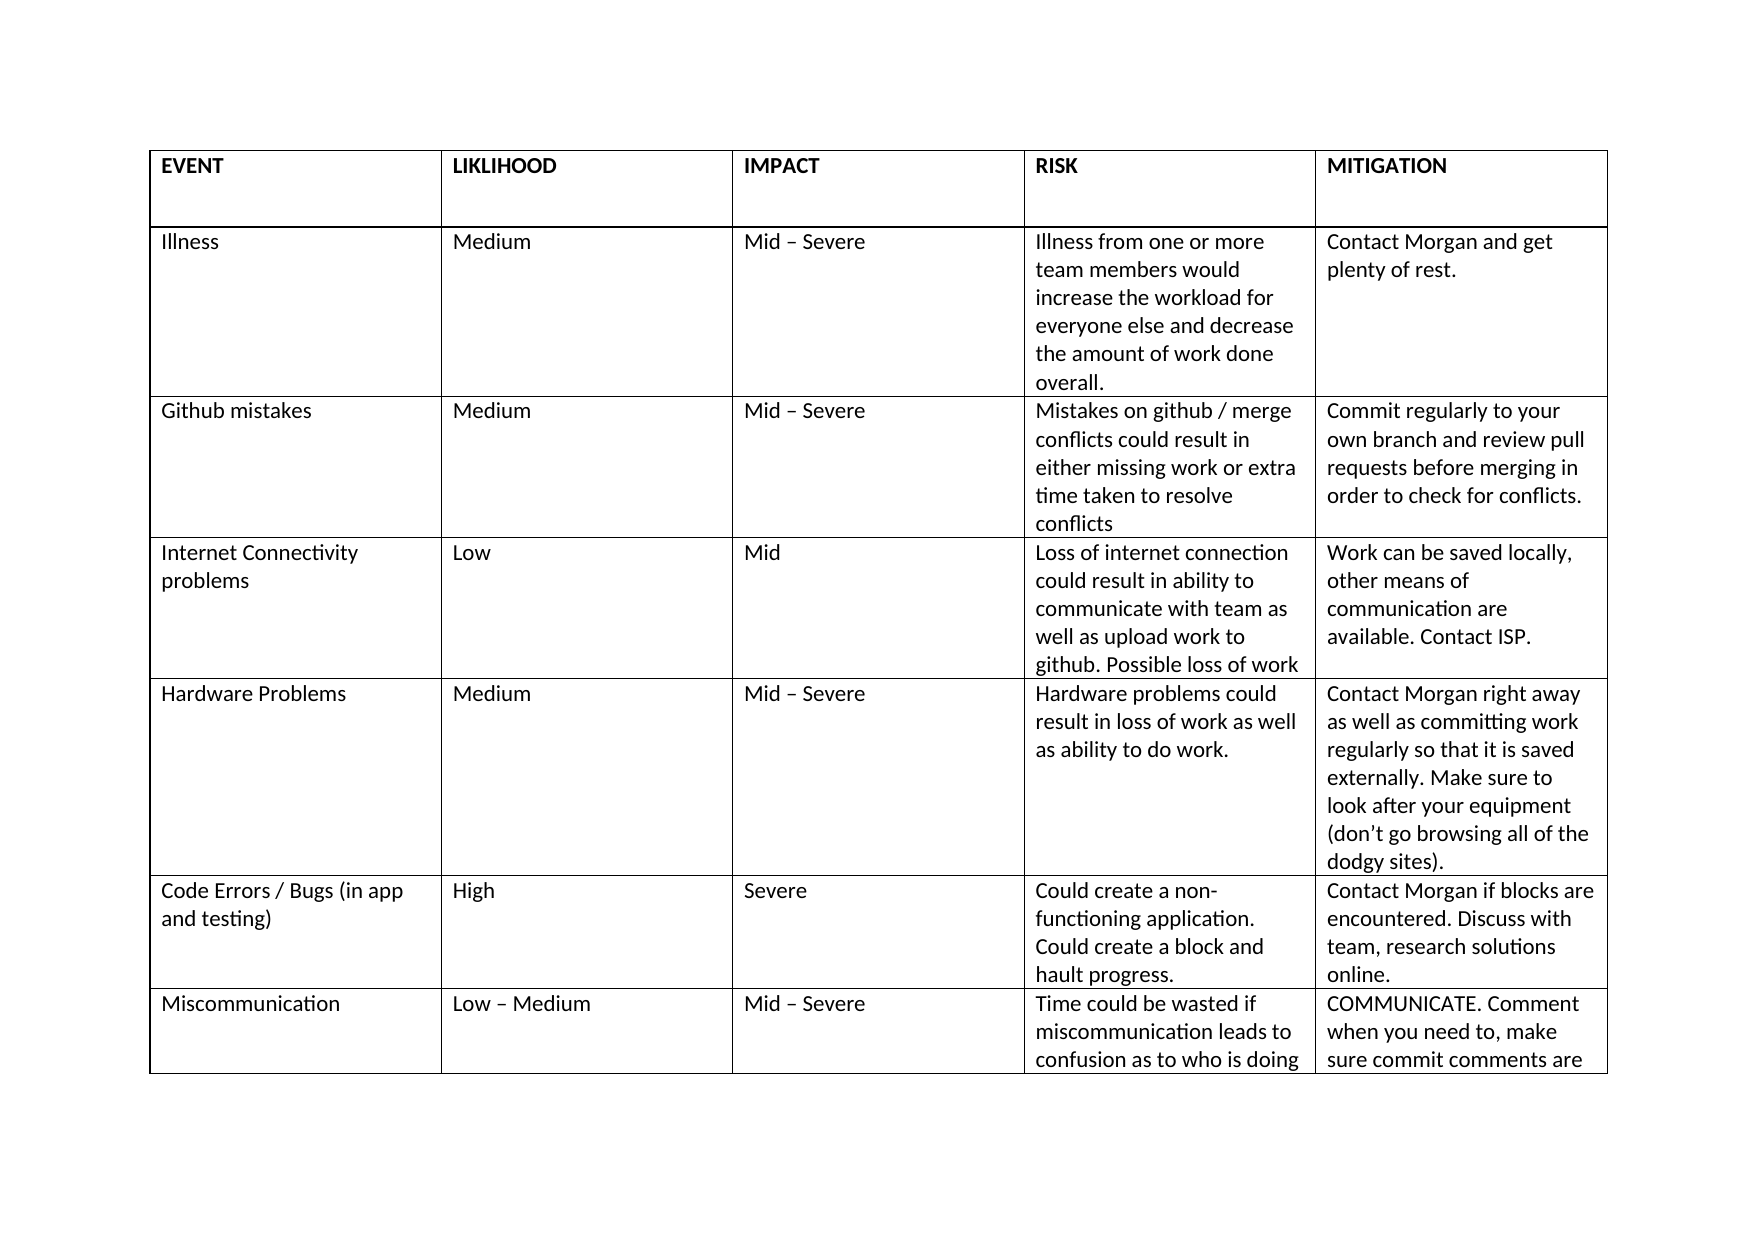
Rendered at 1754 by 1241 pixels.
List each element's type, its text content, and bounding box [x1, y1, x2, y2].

table_cell Mistakes on github / merge conflicts could result in either missing work or extra time taken to resolve conflicts [1025, 397, 1315, 537]
table_cell Hardware problems could result in loss of work as well as ability to do work. [1025, 679, 1315, 875]
table_header RISK [1025, 151, 1315, 226]
table_header LIKLIHOOD [442, 151, 732, 226]
table_header MITIGATION [1316, 151, 1607, 226]
table_cell Commit regularly to your own branch and review pull requests before merging in order to check for conflicts. [1316, 397, 1607, 537]
table_cell Low – Medium [442, 989, 732, 1073]
table_cell Could create a non- functioning application. Could create a block and hault progress. [1025, 876, 1315, 988]
table_header EVENT [151, 151, 441, 226]
table_cell Severe [733, 876, 1024, 988]
table_cell Miscommunication [151, 989, 441, 1073]
table_cell Mid – Severe [733, 228, 1024, 396]
table_cell Medium [442, 397, 732, 537]
table_cell Contact Morgan right away as well as committing work regularly so that it is saved externally. Make sure to look after your equipment (don’t go browsing all of the dodgy sites). [1316, 679, 1607, 875]
table_cell Mid – Severe [733, 989, 1024, 1073]
table_cell Contact Morgan if blocks are encountered. Discuss with team, research solutions online. [1316, 876, 1607, 988]
table_cell High [442, 876, 732, 988]
table_cell COMMUNICATE. Comment when you need to, make sure commit comments are [1316, 989, 1607, 1073]
table_cell Code Errors / Bugs (in app and testing) [151, 876, 441, 988]
table_cell Illness from one or more team members would increase the workload for everyone else and decrease the amount of work done overall. [1025, 228, 1315, 396]
table_cell Loss of internet connection could result in ability to communicate with team as well as upload work to github. Possible loss of work [1025, 538, 1315, 678]
table_cell Time could be wasted if miscommunication leads to confusion as to who is doing [1025, 989, 1315, 1073]
table_cell Contact Morgan and get plenty of rest. [1316, 228, 1607, 396]
table_cell Mid – Severe [733, 679, 1024, 875]
table_cell Work can be saved locally, other means of communication are available. Contact ISP. [1316, 538, 1607, 678]
table_cell Hardware Problems [151, 679, 441, 875]
table_cell Illness [151, 228, 441, 396]
table_cell Github mistakes [151, 397, 441, 537]
table_cell Mid [733, 538, 1024, 678]
table_cell Medium [442, 679, 732, 875]
table_cell Medium [442, 228, 732, 396]
table_header IMPACT [733, 151, 1024, 226]
table_cell Mid – Severe [733, 397, 1024, 537]
table_cell Internet Connectivity problems [151, 538, 441, 678]
table_cell Low [442, 538, 732, 678]
